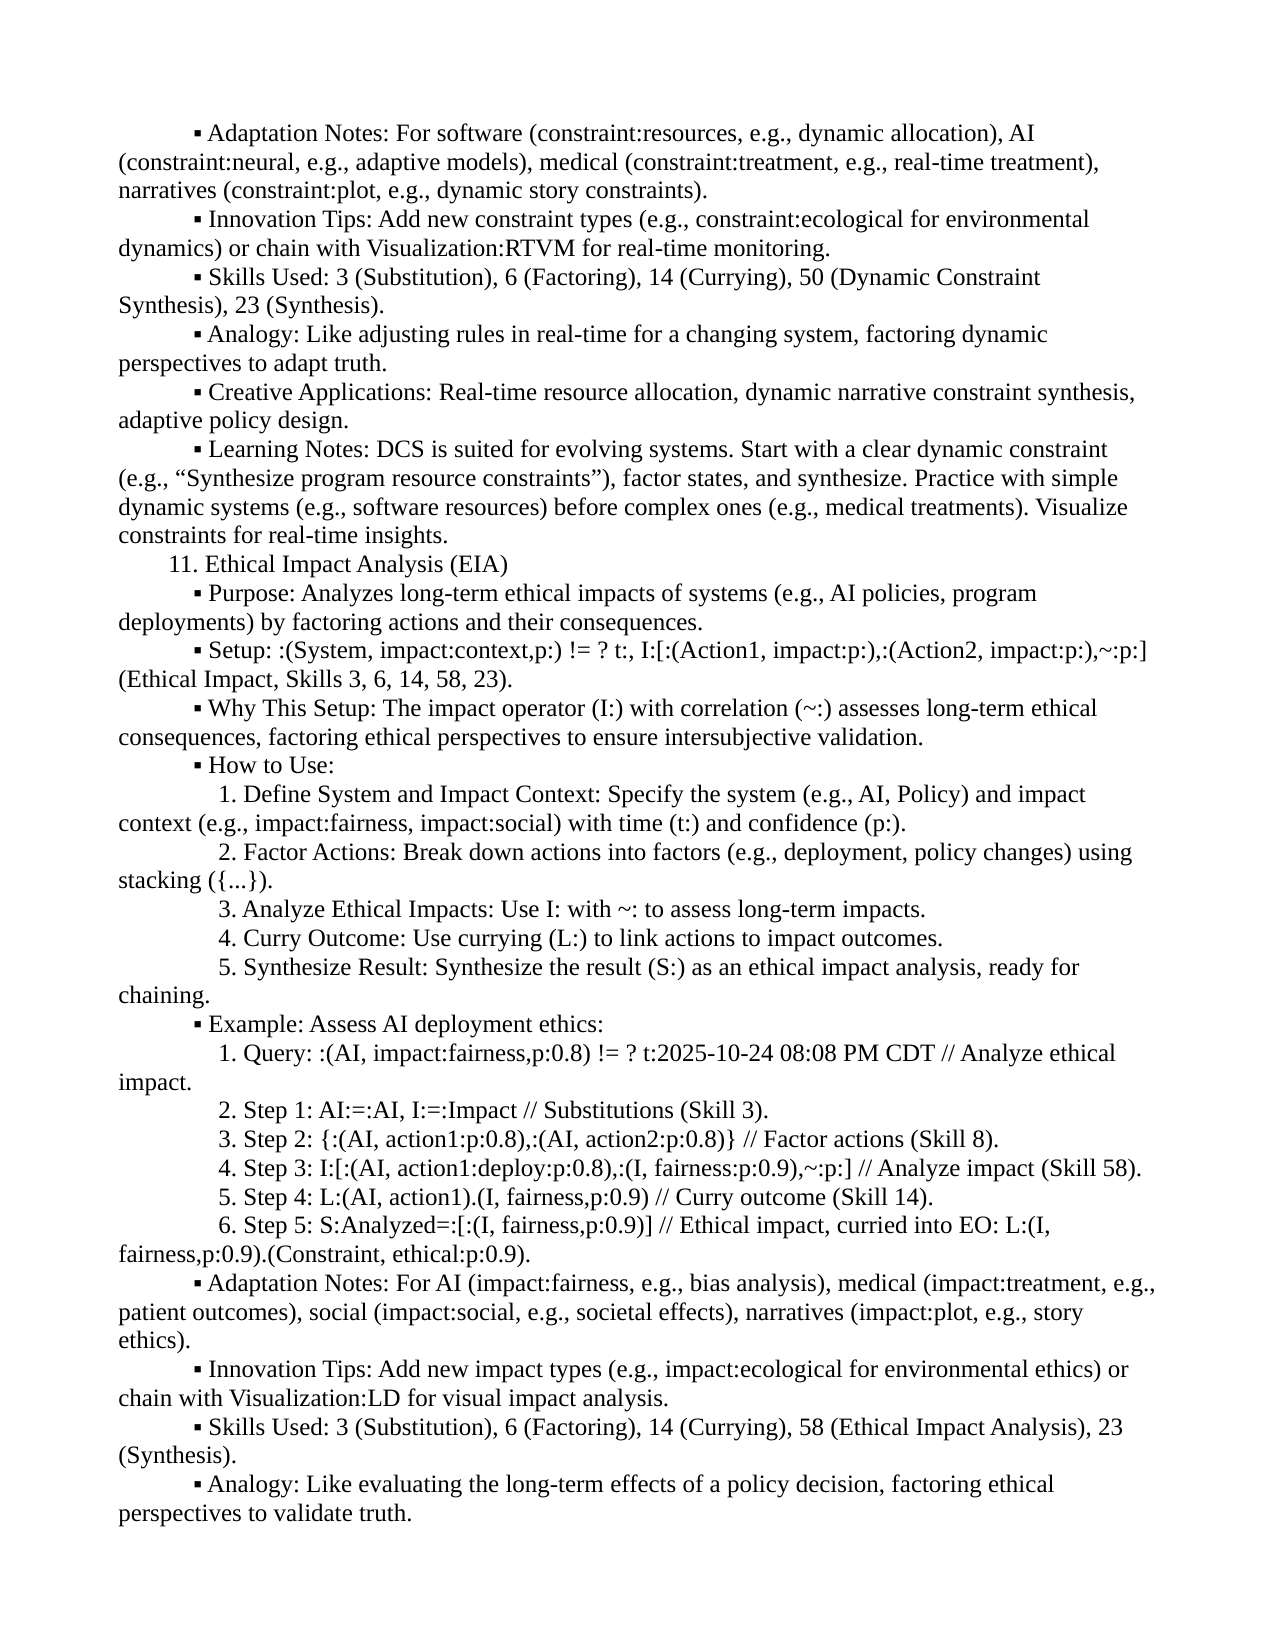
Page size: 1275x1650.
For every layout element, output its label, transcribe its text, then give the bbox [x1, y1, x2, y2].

text ▪ How to Use: [118, 751, 1157, 779]
text 3. Step 2: {:(AI, action1:p:0.8),:(AI, action2:p:0.8)} // Factor actions (Skill 8). [118, 1124, 1157, 1153]
text ▪ Example: Assess AI deployment ethics: [118, 1009, 1157, 1038]
text ▪ Skills Used: 3 (Substitution), 6 (Factoring), 14 (Currying), 58 (Ethical Impact Analysis), 23 (Synthesis). [118, 1412, 1157, 1469]
text 11. Ethical Impact Analysis (EIA) [118, 549, 1157, 578]
text ▪ Purpose: Analyzes long-term ethical impacts of systems (e.g., AI policies, program deployments) by factoring actions and their consequences. [118, 578, 1157, 636]
text 4. Step 3: I:[:(AI, action1:deploy:p:0.8),:(I, fairness:p:0.9),~:p:] // Analyze impact (Skill 58). [118, 1153, 1157, 1182]
text 6. Step 5: S:Analyzed=:[:(I, fairness,p:0.9)] // Ethical impact, curried into EO: L:(I, fairness,p:0.9).(Constraint, ethical:p:0.9). [118, 1211, 1157, 1268]
text ▪ Setup: :(System, impact:context,p:) != ? t:, I:[:(Action1, impact:p:),:(Action2, impact:p:),~:p:] (Ethical Impact, Skills 3, 6, 14, 58, 23). [118, 636, 1157, 693]
text ▪ Learning Notes: DCS is suited for evolving systems. Start with a clear dynamic constraint (e.g., “Synthesize program resource constraints”), factor states, and synthesize. Practice with simple dynamic systems (e.g., software resources) before complex ones (e.g., medical treatments). Visualize constraints for real-time insights. [118, 434, 1157, 549]
text 2. Factor Actions: Break down actions into factors (e.g., deployment, policy changes) using stacking ({...}). [118, 837, 1157, 894]
text ▪ Innovation Tips: Add new impact types (e.g., impact:ecological for environmental ethics) or chain with Visualization:LD for visual impact analysis. [118, 1354, 1157, 1412]
text ▪ Why This Setup: The impact operator (I:) with correlation (~:) assesses long-term ethical consequences, factoring ethical perspectives to ensure intersubjective validation. [118, 693, 1157, 751]
text ▪ Adaptation Notes: For software (constraint:resources, e.g., dynamic allocation), AI (constraint:neural, e.g., adaptive models), medical (constraint:treatment, e.g., real-time treatment), narratives (constraint:plot, e.g., dynamic story constraints). [118, 118, 1157, 204]
text ▪ Creative Applications: Real-time resource allocation, dynamic narrative constraint synthesis, adaptive policy design. [118, 377, 1157, 434]
text ▪ Adaptation Notes: For AI (impact:fairness, e.g., bias analysis), medical (impact:treatment, e.g., patient outcomes), social (impact:social, e.g., societal effects), narratives (impact:plot, e.g., story ethics). [118, 1268, 1157, 1354]
text 1. Query: :(AI, impact:fairness,p:0.8) != ? t:2025-10-24 08:08 PM CDT // Analyze ethical impact. [118, 1038, 1157, 1096]
text ▪ Analogy: Like adjusting rules in real-time for a changing system, factoring dynamic perspectives to adapt truth. [118, 319, 1157, 377]
text ▪ Analogy: Like evaluating the long-term effects of a policy decision, factoring ethical perspectives to validate truth. [118, 1469, 1157, 1527]
text ▪ Innovation Tips: Add new constraint types (e.g., constraint:ecological for environmental dynamics) or chain with Visualization:RTVM for real-time monitoring. [118, 204, 1157, 262]
text 5. Step 4: L:(AI, action1).(I, fairness,p:0.9) // Curry outcome (Skill 14). [118, 1182, 1157, 1211]
text 1. Define System and Impact Context: Specify the system (e.g., AI, Policy) and impact context (e.g., impact:fairness, impact:social) with time (t:) and confidence (p:). [118, 779, 1157, 837]
text 4. Curry Outcome: Use currying (L:) to link actions to impact outcomes. [118, 923, 1157, 952]
text 2. Step 1: AI:=:AI, I:=:Impact // Substitutions (Skill 3). [118, 1096, 1157, 1124]
text 5. Synthesize Result: Synthesize the result (S:) as an ethical impact analysis, ready for chaining. [118, 952, 1157, 1009]
text ▪ Skills Used: 3 (Substitution), 6 (Factoring), 14 (Currying), 50 (Dynamic Constraint Synthesis), 23 (Synthesis). [118, 262, 1157, 319]
text 3. Analyze Ethical Impacts: Use I: with ~: to assess long-term impacts. [118, 894, 1157, 923]
